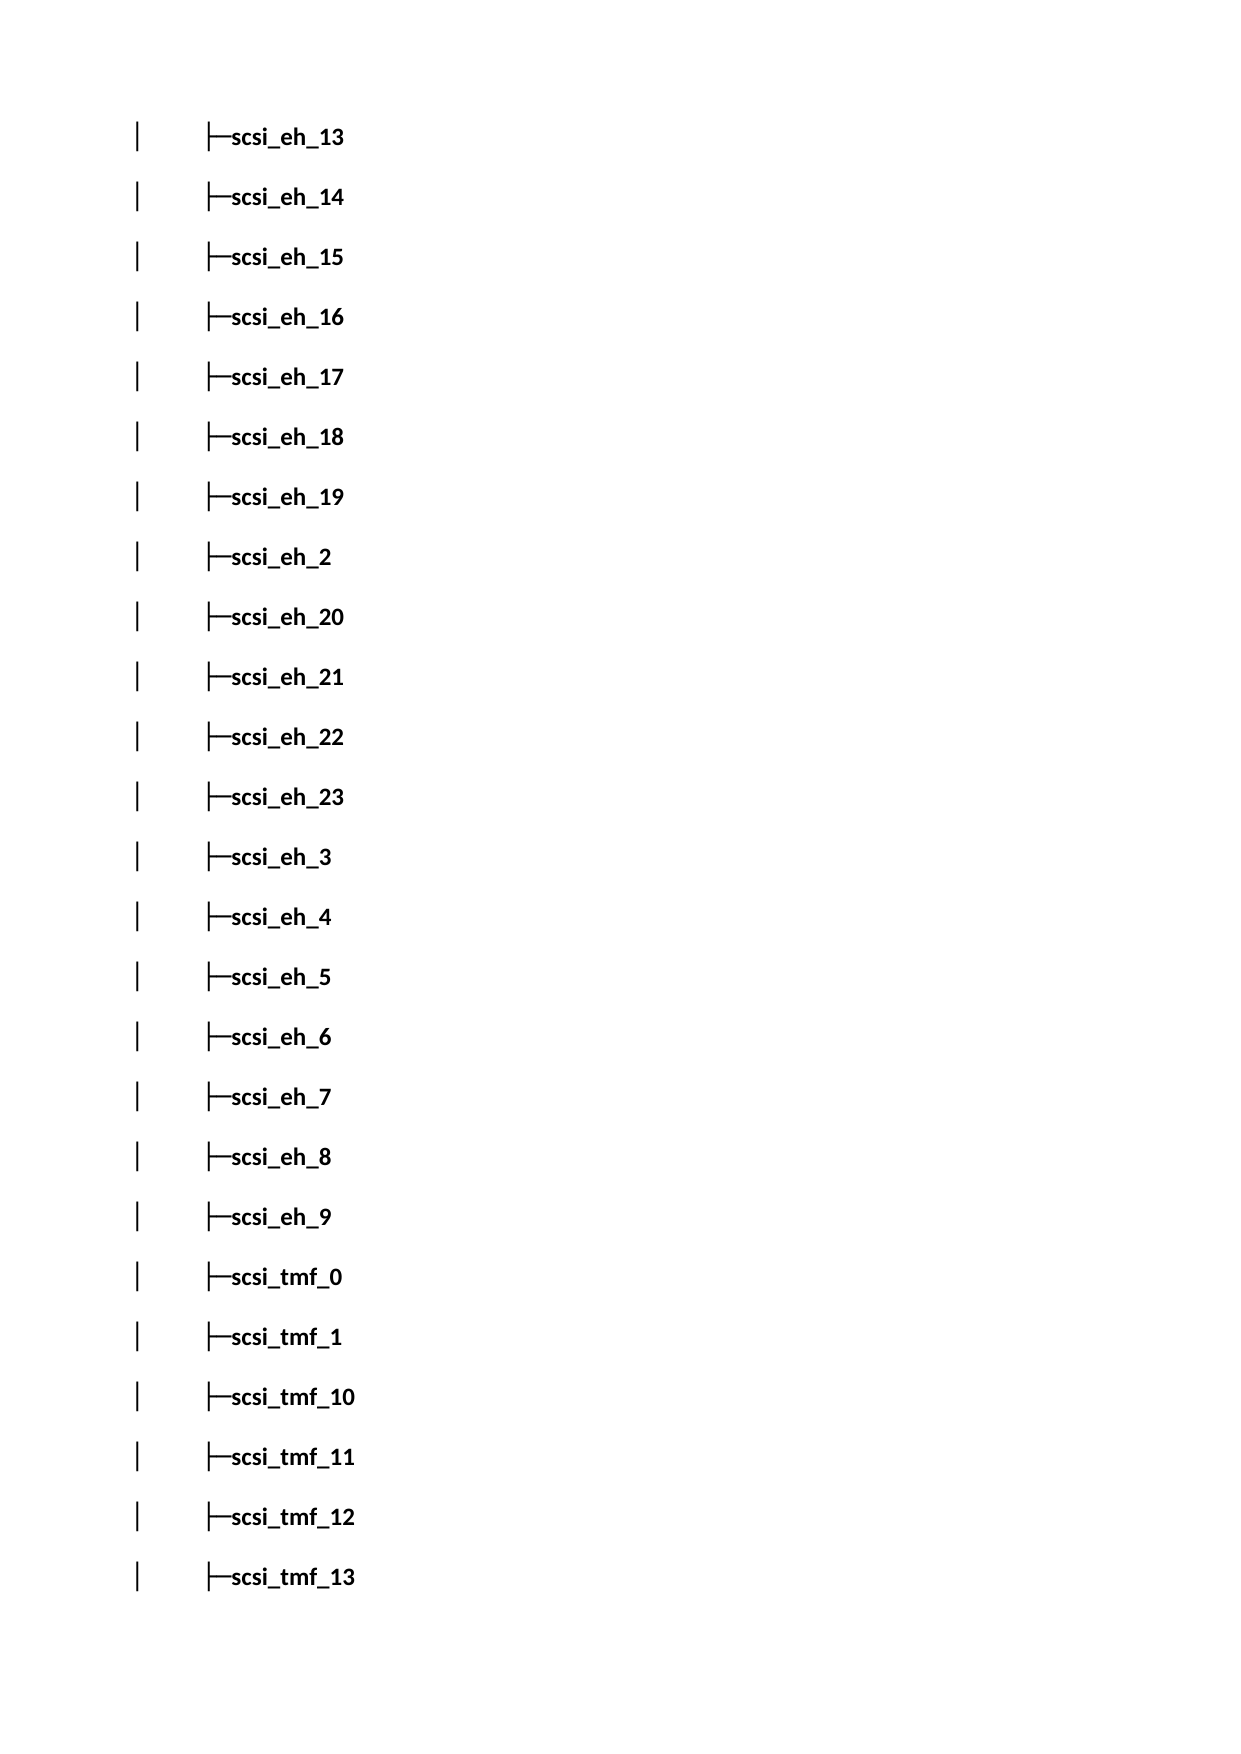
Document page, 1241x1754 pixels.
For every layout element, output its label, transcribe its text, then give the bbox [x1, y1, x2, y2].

text │ ├─scsi_tmf_10 [118, 1378, 1122, 1412]
text │ ├─scsi_eh_17 [118, 358, 1122, 392]
text │ ├─scsi_eh_16 [118, 298, 1122, 332]
text │ ├─scsi_eh_21 [118, 658, 1122, 692]
text │ ├─scsi_eh_5 [118, 958, 1122, 992]
text │ ├─scsi_eh_13 [118, 118, 1122, 152]
text │ ├─scsi_tmf_1 [118, 1318, 1122, 1352]
text │ ├─scsi_tmf_0 [118, 1258, 1122, 1292]
text │ ├─scsi_eh_14 [118, 178, 1122, 212]
text │ ├─scsi_tmf_11 [118, 1438, 1122, 1472]
text │ ├─scsi_eh_9 [118, 1198, 1122, 1232]
text │ ├─scsi_eh_15 [118, 238, 1122, 272]
text │ ├─scsi_eh_18 [118, 418, 1122, 452]
text │ ├─scsi_eh_2 [118, 538, 1122, 572]
text │ ├─scsi_eh_3 [118, 838, 1122, 872]
text │ ├─scsi_tmf_12 [118, 1498, 1122, 1532]
text │ ├─scsi_eh_7 [118, 1078, 1122, 1112]
text │ ├─scsi_eh_8 [118, 1138, 1122, 1172]
text │ ├─scsi_eh_4 [118, 898, 1122, 932]
text │ ├─scsi_eh_6 [118, 1018, 1122, 1052]
text │ ├─scsi_eh_20 [118, 598, 1122, 632]
text │ ├─scsi_eh_23 [118, 778, 1122, 812]
text │ ├─scsi_tmf_13 [118, 1558, 1122, 1592]
text │ ├─scsi_eh_22 [118, 718, 1122, 752]
text │ ├─scsi_eh_19 [118, 478, 1122, 512]
